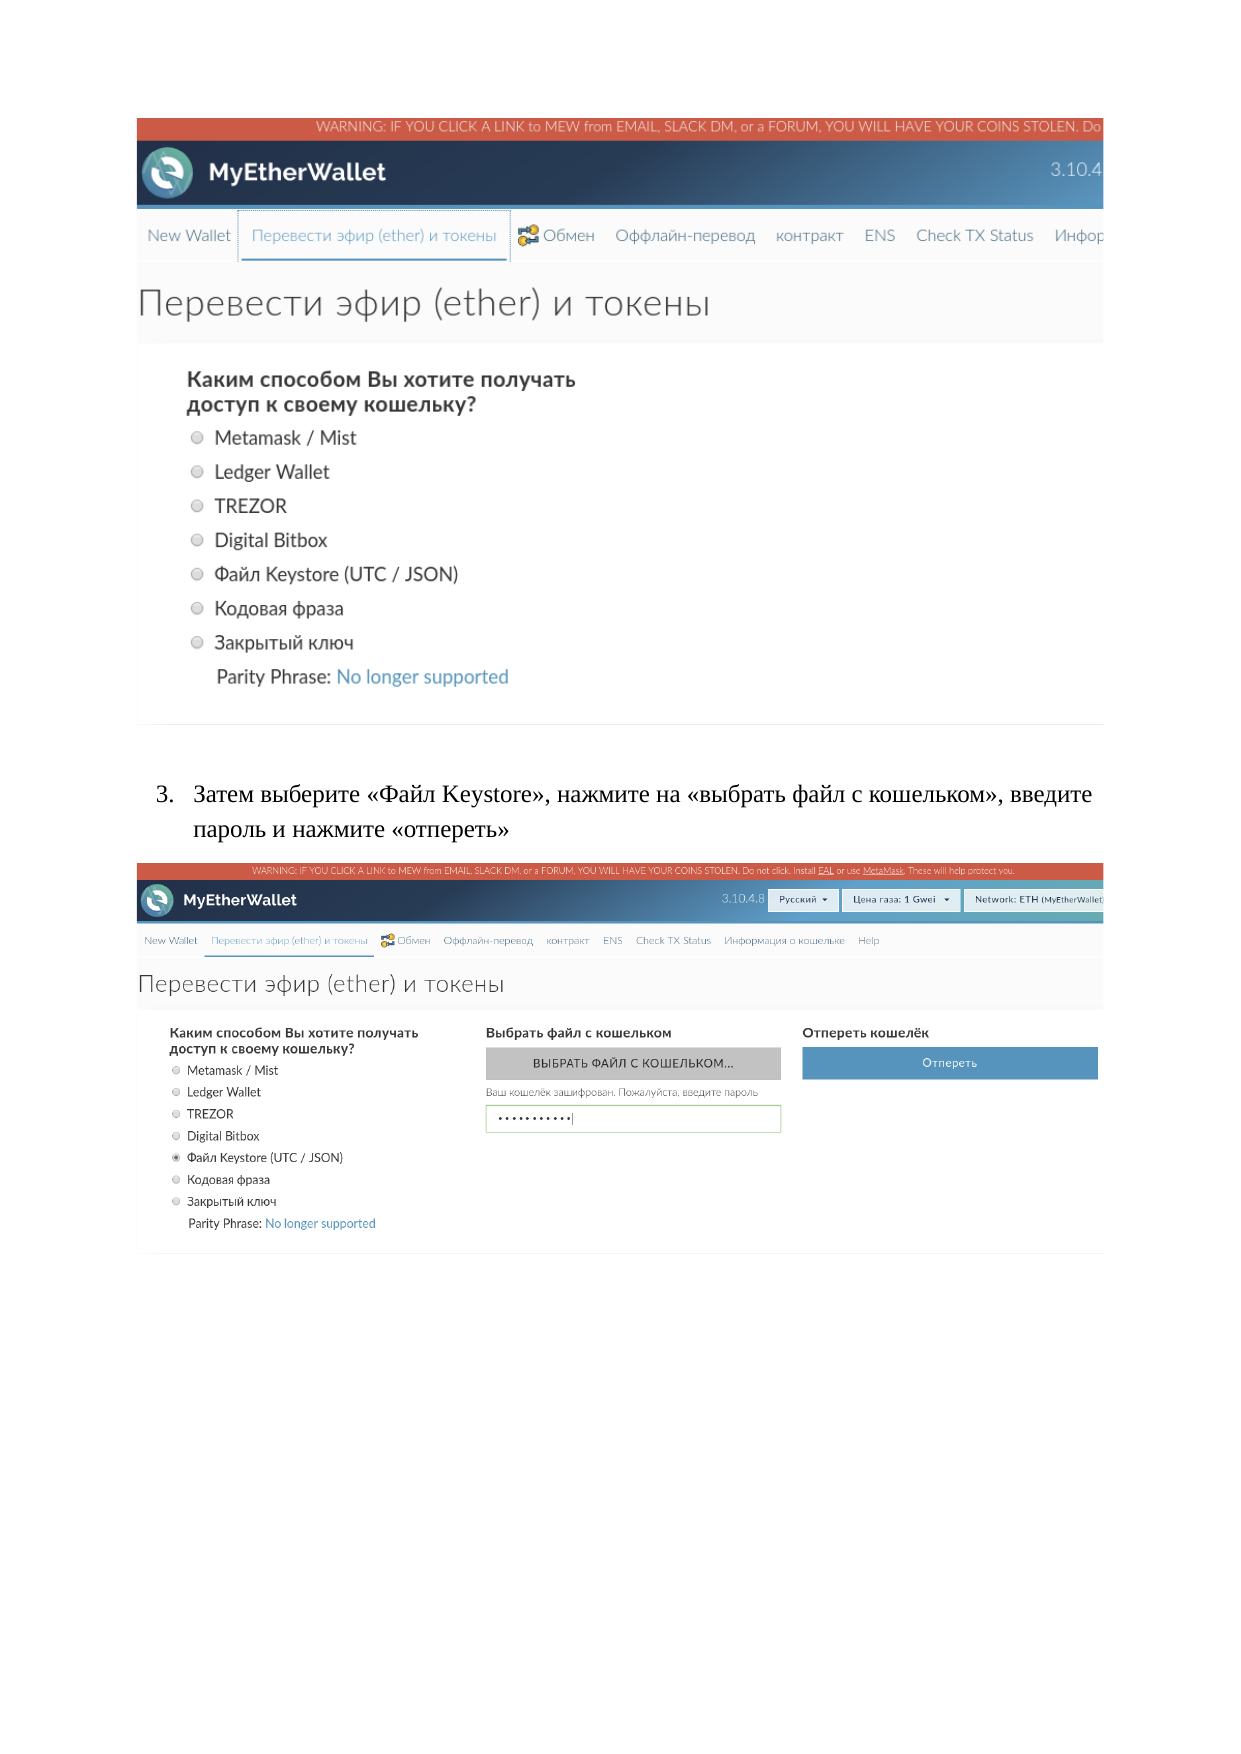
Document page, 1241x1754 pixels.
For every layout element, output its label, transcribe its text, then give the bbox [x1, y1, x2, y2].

list Затем выберите «Файл Keystore», нажмите на «выбрать файл с кошельком», введите пароль и нажмите «отпереть» [156, 779, 1122, 843]
picture [136, 118, 1104, 725]
picture [136, 863, 1104, 1254]
